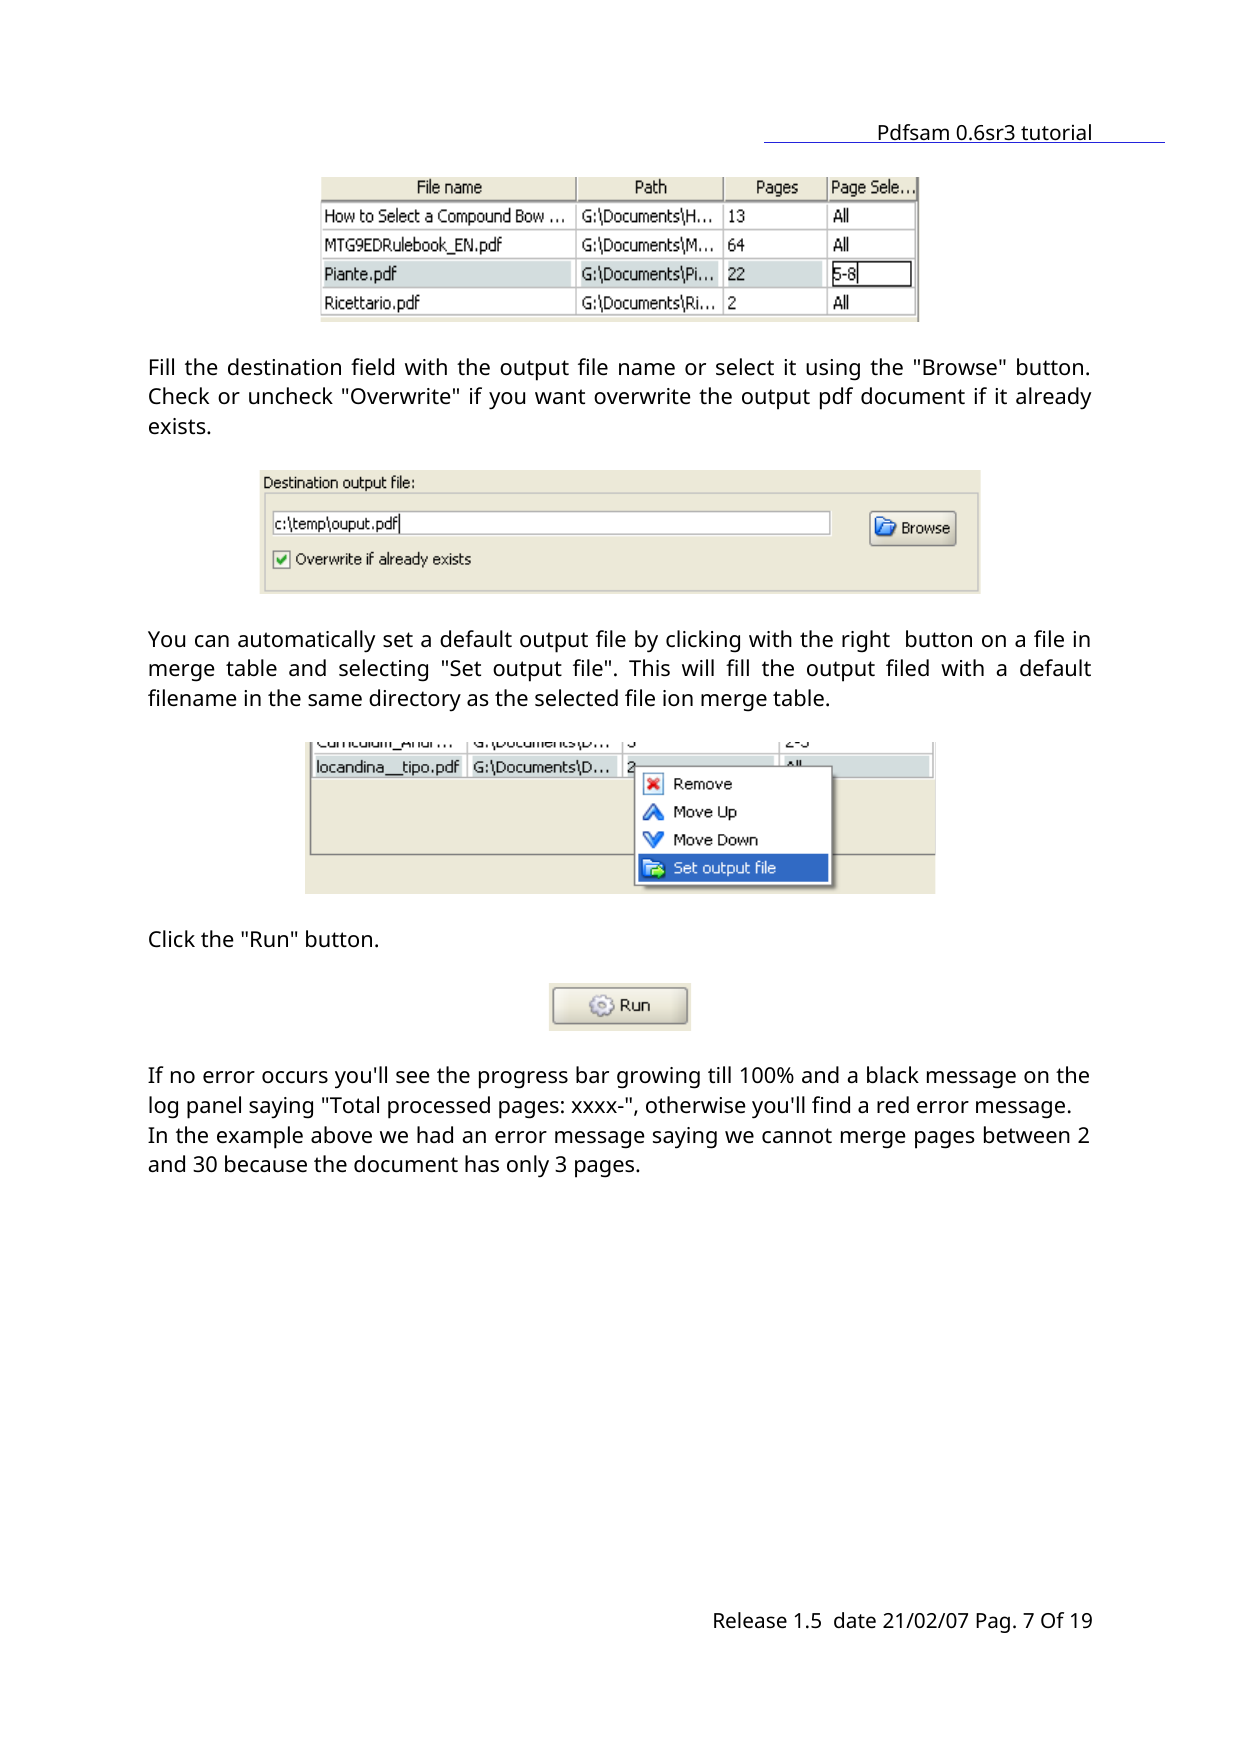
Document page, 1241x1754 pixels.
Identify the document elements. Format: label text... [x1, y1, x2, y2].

text Fill the destination field with the output file name or select it using the "Browse" button. Check or uncheck "Overwrite" if you want overwrite the output pdf document if it already exists. [148, 351, 1093, 441]
text You can automatically set a default output file by clicking with the right button on a file in merge table and selecting "Set output file". This will fill the output filed with a default filename in the same directory as the selected file ion merge table. [148, 623, 1093, 713]
text If no error occurs you'll see the progress bar growing till 100% and a black message on the log panel saying "Total processed pages: xxxx-", otherwise you'll find a red error message. [148, 1060, 1093, 1119]
text In the example above we had an error message saying we cannot merge pages between 2 and 30 because the document has only 3 pages. [148, 1119, 1093, 1179]
text Click the "Run" button. [148, 924, 1093, 953]
